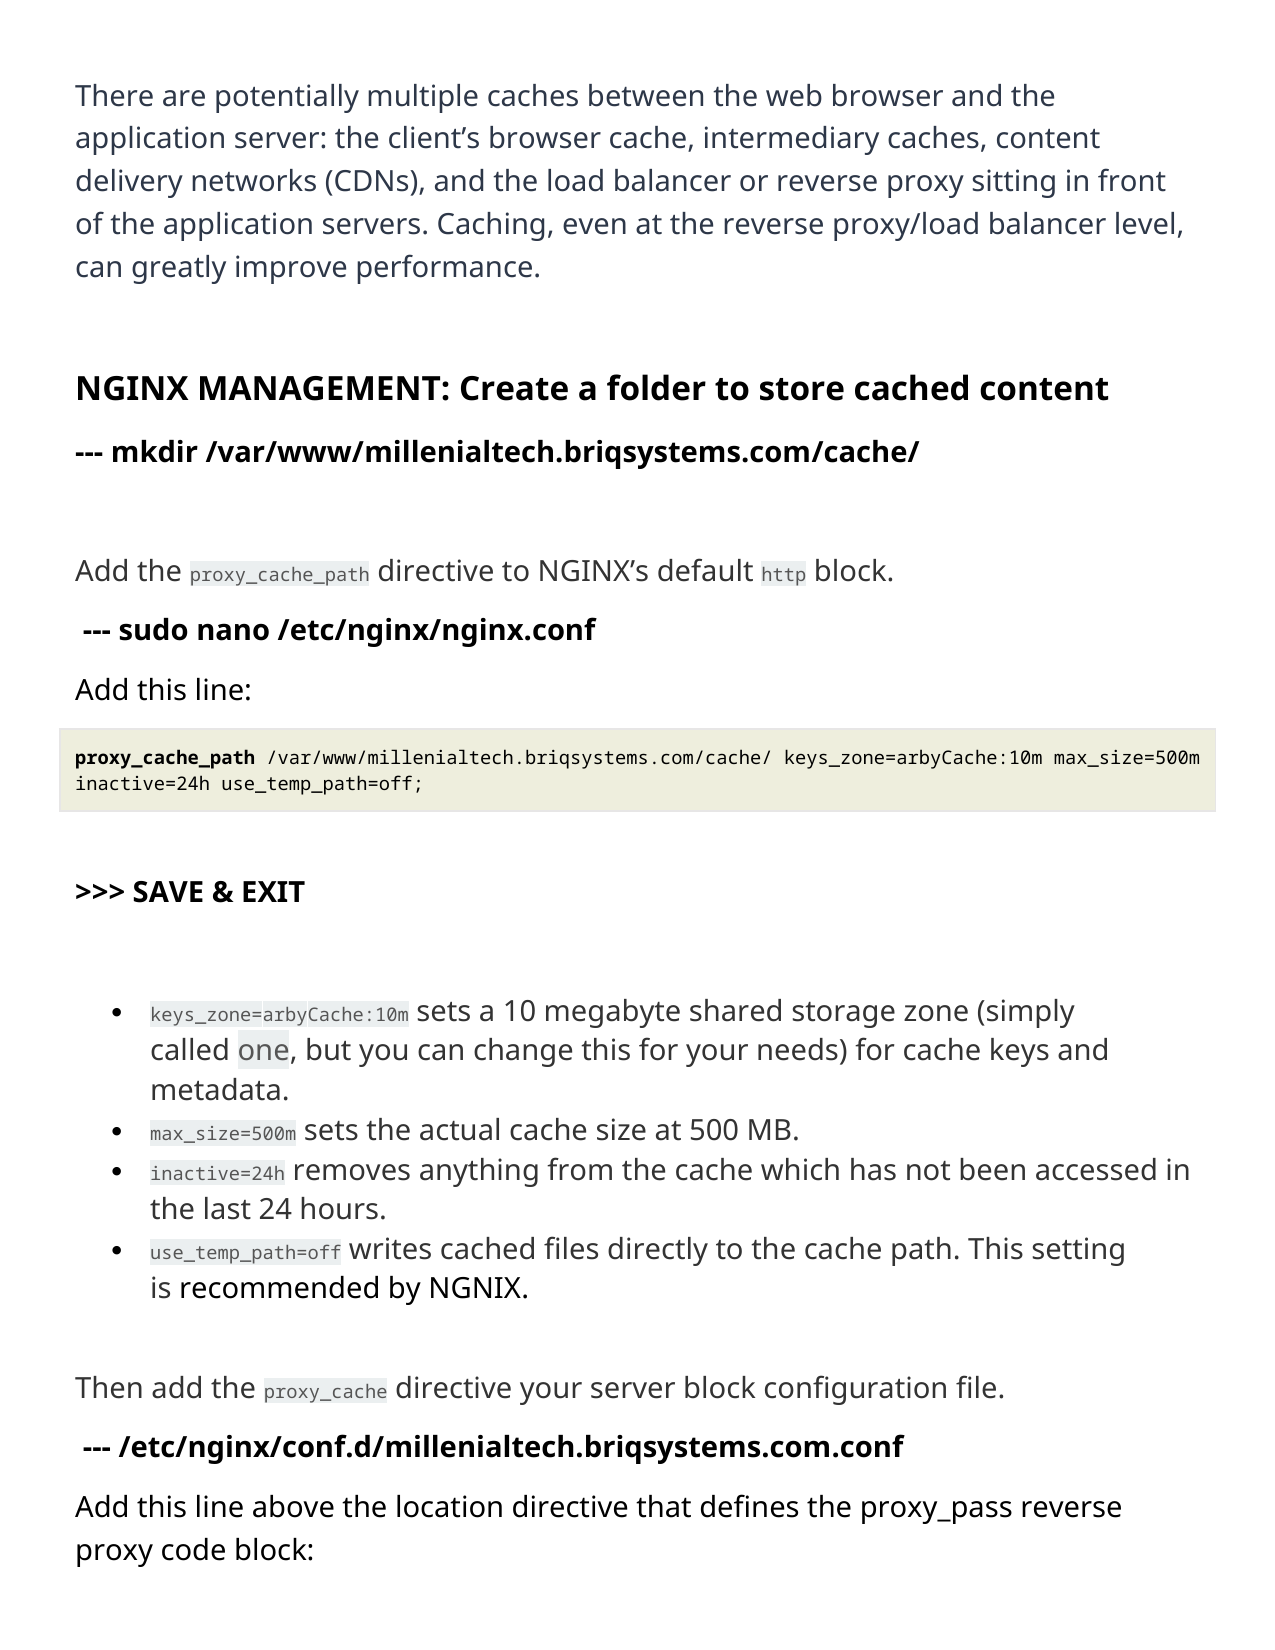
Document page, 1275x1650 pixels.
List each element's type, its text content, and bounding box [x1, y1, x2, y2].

text There are potentially multiple caches between the web browser and the application server: the client’s browser cache, intermediary caches, content delivery networks (CDNs), and the load balancer or reverse proxy sitting in front of the application servers. Caching, even at the reverse proxy/load balancer level, can greatly improve performance. [75, 75, 1200, 286]
text Add this line: [75, 669, 1200, 708]
text --- /etc/nginx/conf.d/millenialtech.briqsystems.com.conf [75, 1426, 1200, 1466]
text Then add the proxy_cache directive your server block configuration file. [75, 1367, 1200, 1407]
text proxy_cache_path /var/www/millenialtech.briqsystems.com/cache/ keys_zone=arbyCache:10m max_size=500m inactive=24h use_temp_path=off; [61, 730, 1215, 810]
text --- mkdir /var/www/millenialtech.briqsystems.com/cache/ [75, 431, 1200, 471]
text Add this line above the location directive that defines the proxy_pass reverse proxy code block: [75, 1486, 1200, 1568]
list max_size=500m sets the actual cache size at 500 MB. [112, 1109, 1200, 1149]
text NGINX MANAGEMENT: Create a folder to store cached content [75, 365, 1200, 411]
text >>> SAVE & EXIT [75, 871, 1200, 911]
list use_temp_path=off writes cached files directly to the cache path. This setting is recommended by NGNIX. [112, 1228, 1200, 1307]
text --- sudo nano /etc/nginx/nginx.conf [75, 609, 1200, 649]
list inactive=24h removes anything from the cache which has not been accessed in the last 24 hours. [112, 1149, 1200, 1228]
text Add the proxy_cache_path directive to NGINX’s default http block. [75, 550, 1200, 589]
list keys_zone=arbyCache:10m sets a 10 megabyte shared storage zone (simply called one, but you can change this for your needs) for cache keys and metadata. [112, 990, 1200, 1109]
